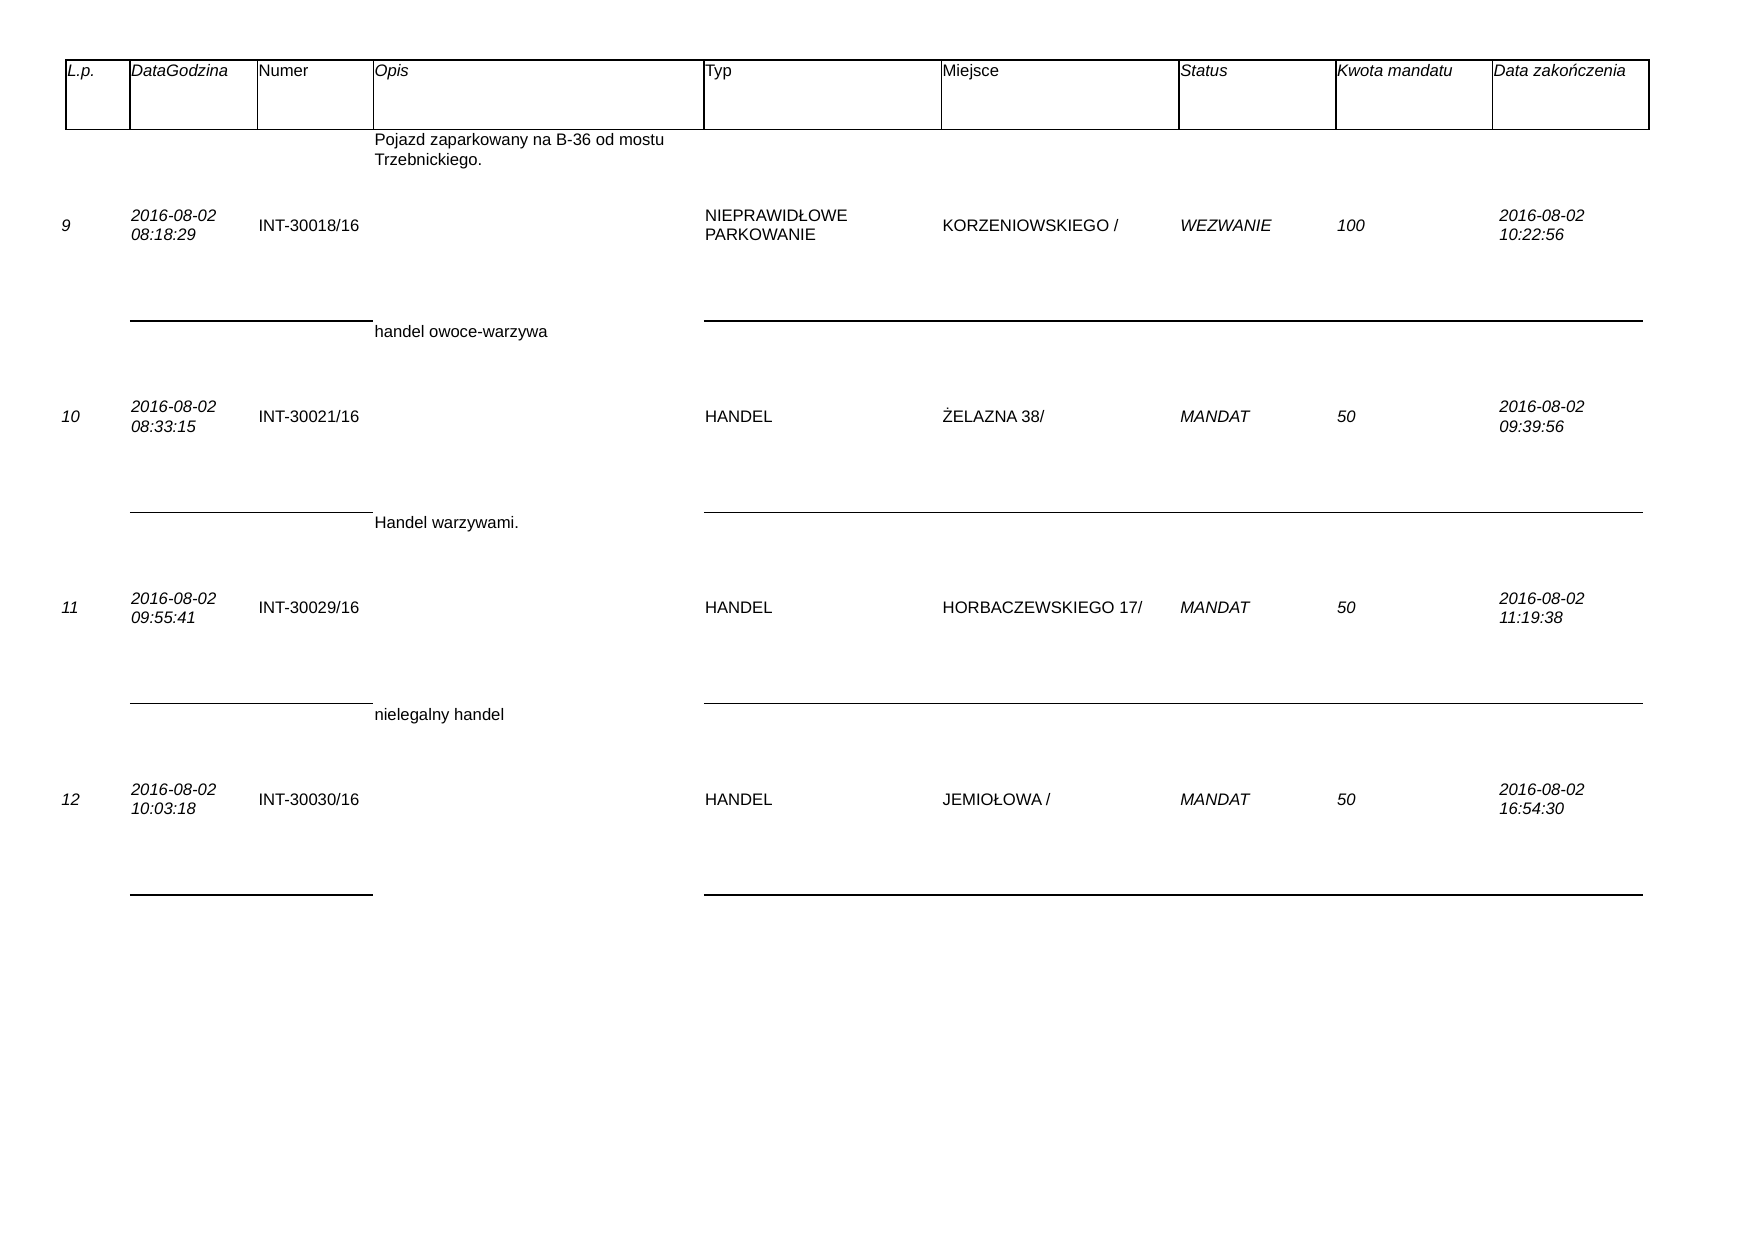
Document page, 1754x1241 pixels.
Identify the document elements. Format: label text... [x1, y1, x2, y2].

table_cell 2016-08-02 08:18:29 [130, 130, 257, 320]
table_header L.p. [67, 61, 129, 129]
table_cell 2016-08-02 11:19:38 [1498, 513, 1643, 703]
table_cell nielegalny handel [373, 703, 704, 894]
table_cell 9 [60, 129, 130, 320]
table_cell WEZWANIE [1179, 130, 1336, 320]
table_header Status [1180, 61, 1335, 129]
table_cell 50 [1336, 322, 1498, 511]
table_cell 50 [1336, 513, 1498, 703]
table_cell MANDAT [1179, 704, 1336, 894]
table_cell [1643, 130, 1649, 320]
table_cell MANDAT [1179, 322, 1336, 511]
table_cell 10 [60, 320, 130, 511]
table_cell [1643, 320, 1649, 511]
table_cell 2016-08-02 09:39:56 [1498, 322, 1643, 511]
table_cell HANDEL [704, 513, 941, 703]
table_header DataGodzina [131, 61, 257, 129]
table_cell handel owoce-warzywa [373, 320, 704, 511]
table_cell Handel warzywami. [373, 511, 704, 703]
table_cell 50 [1336, 704, 1498, 894]
table_cell [1643, 703, 1649, 894]
table_cell JEMIOŁOWA / [941, 704, 1179, 894]
table_cell HANDEL [704, 704, 941, 894]
table_cell 100 [1336, 130, 1498, 320]
table_cell KORZENIOWSKIEGO / [941, 130, 1179, 320]
table_cell 12 [60, 703, 130, 894]
table_cell HANDEL [704, 322, 941, 511]
table_header Numer [258, 61, 373, 129]
table_cell 11 [60, 511, 130, 703]
table_cell ŻELAZNA 38/ [941, 322, 1179, 511]
table_cell INT-30030/16 [257, 704, 373, 894]
table_cell MANDAT [1179, 513, 1336, 703]
table_header Opis [374, 61, 703, 129]
table_header [60, 59, 65, 129]
table_header Kwota mandatu [1337, 61, 1492, 129]
table_cell [1643, 511, 1649, 703]
table_cell 2016-08-02 08:33:15 [130, 322, 257, 511]
table_cell NIEPRAWIDŁOWE PARKOWANIE [704, 130, 941, 320]
table_cell 2016-08-02 09:55:41 [130, 513, 257, 703]
table_header Data zakończenia [1493, 61, 1648, 129]
table_cell INT-30021/16 [257, 322, 373, 511]
table_cell INT-30018/16 [257, 130, 373, 320]
table_cell 2016-08-02 16:54:30 [1498, 704, 1643, 894]
table_header Miejsce [942, 61, 1178, 129]
table_cell HORBACZEWSKIEGO 17/ [941, 513, 1179, 703]
table_header Typ [705, 61, 941, 129]
table_cell 2016-08-02 10:03:18 [130, 704, 257, 894]
table_cell Pojazd zaparkowany na B-36 od mostu Trzebnickiego. [373, 130, 704, 320]
table_cell INT-30029/16 [257, 513, 373, 703]
table_cell 2016-08-02 10:22:56 [1498, 130, 1643, 320]
